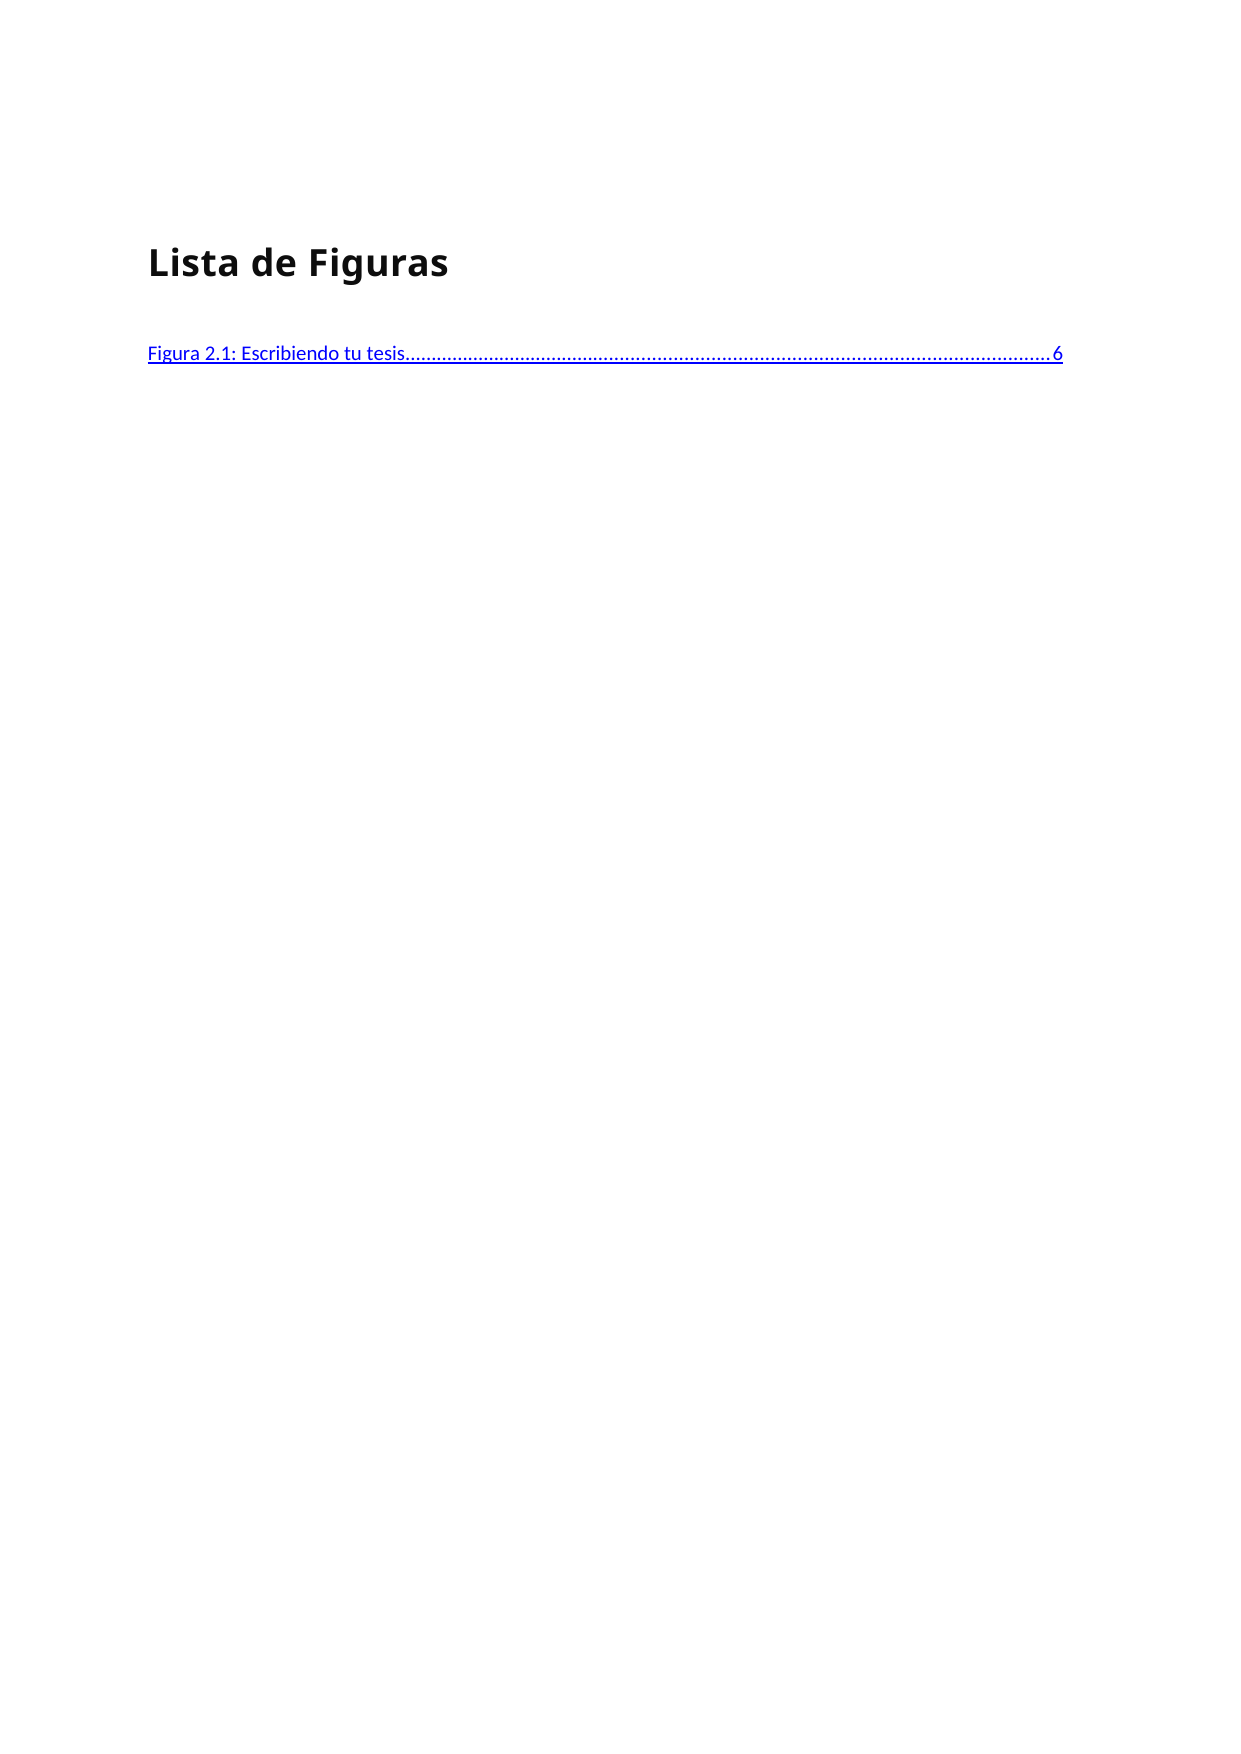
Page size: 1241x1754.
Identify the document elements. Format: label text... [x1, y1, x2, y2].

text Figura 2.1: Escribiendo tu tesis 6 [148, 341, 1063, 362]
title Lista de Figuras [148, 237, 1092, 288]
